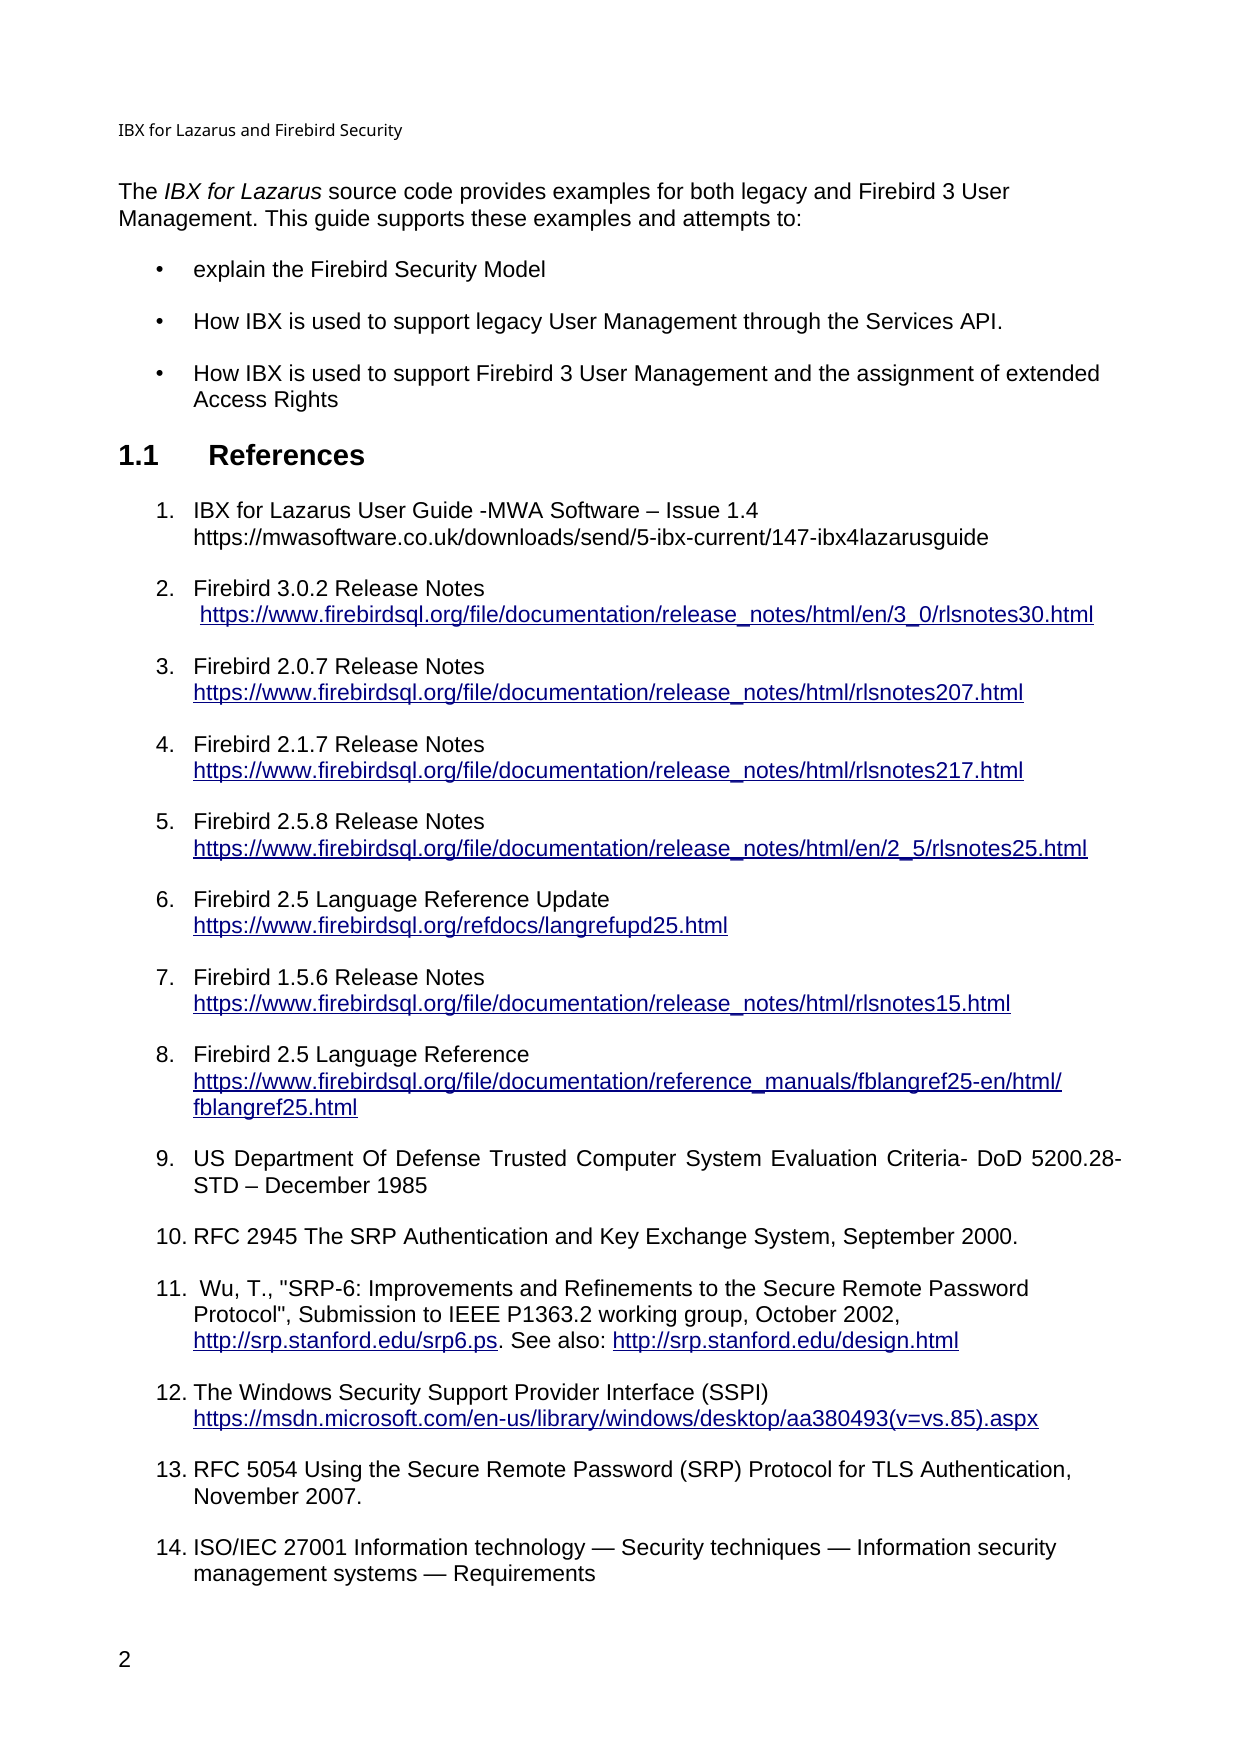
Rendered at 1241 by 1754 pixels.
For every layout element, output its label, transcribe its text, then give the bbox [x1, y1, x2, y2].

list explain the Firebird Security Model [156, 256, 1122, 283]
list How IBX is used to support legacy User Management through the Services API. [156, 308, 1122, 334]
subtitle References [118, 438, 1122, 472]
list Firebird 2.5 Language Reference Update https://www.firebirdsql.org/refdocs/langrefupd25.html [156, 886, 1122, 939]
list Wu, T., "SRP-6: Improvements and Refinements to the Secure Remote Password Protocol", Submission to IEEE P1363.2 working group, October 2002, http://srp.stanford.edu/srp6.ps. See also: http://srp.stanford.edu/design.html [156, 1274, 1122, 1353]
list The Windows Security Support Provider Interface (SSPI) https://msdn.microsoft.com/en-us/library/windows/desktop/aa380493(v=vs.85).aspx [156, 1378, 1122, 1431]
list Firebird 2.5 Language Reference https://www.firebirdsql.org/file/documentation/reference_manuals/fblangref25-en/html/fblangref25.html [156, 1041, 1122, 1120]
list Firebird 2.0.7 Release Notes https://www.firebirdsql.org/file/documentation/release_notes/html/rlsnotes207.html [156, 653, 1122, 706]
text The IBX for Lazarus source code provides examples for both legacy and Firebird 3 User Management. This guide supports these examples and attempts to: [118, 178, 1122, 231]
list IBX for Lazarus User Guide -MWA Software – Issue 1.4 https://mwasoftware.co.uk/downloads/send/5-ibx-current/147-ibx4lazarusguide [156, 497, 1122, 550]
list Firebird 3.0.2 Release Notes https://www.firebirdsql.org/file/documentation/release_notes/html/en/3_0/rlsnotes30.html [156, 575, 1122, 628]
list Firebird 1.5.6 Release Notes https://www.firebirdsql.org/file/documentation/release_notes/html/rlsnotes15.html [156, 964, 1122, 1016]
list US Department Of Defense Trusted Computer System Evaluation Criteria- DoD 5200.28-STD – December 1985 [156, 1145, 1122, 1198]
list How IBX is used to support Firebird 3 User Management and the assignment of extended Access Rights [156, 360, 1122, 413]
list RFC 5054 Using the Secure Remote Password (SRP) Protocol for TLS Authentication, November 2007. [156, 1456, 1122, 1509]
list Firebird 2.1.7 Release Notes https://www.firebirdsql.org/file/documentation/release_notes/html/rlsnotes217.html [156, 731, 1122, 783]
list RFC 2945 The SRP Authentication and Key Exchange System, September 2000. [156, 1223, 1122, 1249]
list ISO/IEC 27001 Information technology — Security techniques — Information security management systems — Requirements [156, 1534, 1122, 1587]
list Firebird 2.5.8 Release Notes https://www.firebirdsql.org/file/documentation/release_notes/html/en/2_5/rlsnotes25.html [156, 808, 1122, 861]
